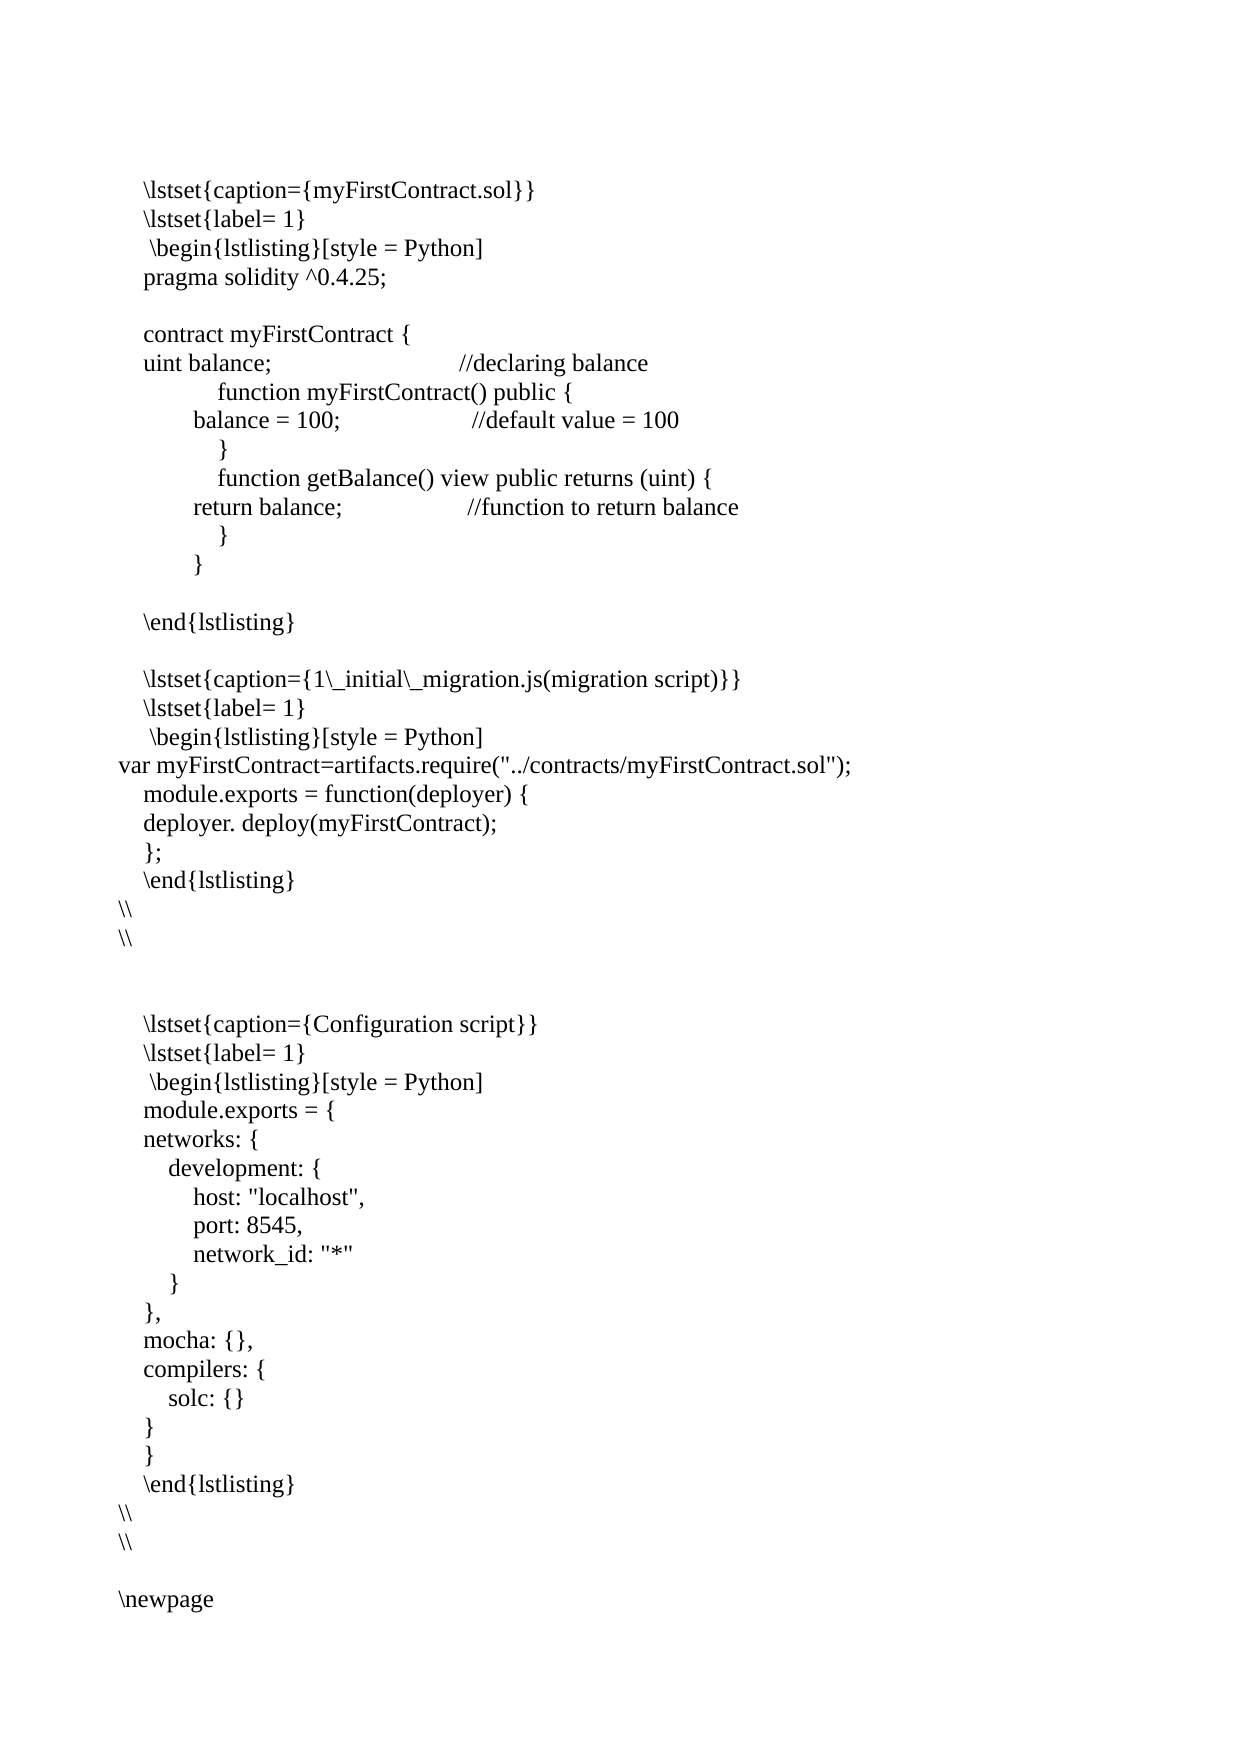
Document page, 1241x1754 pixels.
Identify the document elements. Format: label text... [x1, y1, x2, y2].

text \end{lstlisting} [118, 866, 1122, 894]
text } [118, 1441, 1122, 1469]
text \\ [118, 1527, 1122, 1556]
text \lstset{caption={myFirstContract.sol}} [118, 176, 1122, 204]
text host: "localhost", [118, 1182, 1122, 1211]
text } [118, 1268, 1122, 1297]
text function getBalance() view public returns (uint) { [118, 463, 1122, 492]
text \lstset{label= 1} [118, 204, 1122, 233]
text module.exports = { [118, 1096, 1122, 1124]
text networks: { [118, 1124, 1122, 1153]
text balance = 100; //default value = 100 [118, 406, 1122, 434]
text \lstset{caption={Configuration script}} [118, 1009, 1122, 1038]
text \\ [118, 894, 1122, 923]
text uint balance; //declaring balance [118, 348, 1122, 377]
text \begin{lstlisting}[style = Python] [118, 722, 1122, 751]
text solc: {} [118, 1383, 1122, 1412]
text \begin{lstlisting}[style = Python] [118, 233, 1122, 262]
text development: { [118, 1153, 1122, 1182]
text \\ [118, 1498, 1122, 1527]
text port: 8545, [118, 1211, 1122, 1239]
text \lstset{caption={1\_initial\_migration.js(migration script)}} [118, 664, 1122, 693]
text \end{lstlisting} [118, 1469, 1122, 1498]
text return balance; //function to return balance [118, 492, 1122, 521]
text } [118, 1412, 1122, 1441]
text var myFirstContract=artifacts.require("../contracts/myFirstContract.sol"); [118, 751, 1122, 779]
text } [118, 434, 1122, 463]
text \\ [118, 923, 1122, 952]
text } [118, 521, 1122, 549]
text deployer. deploy(myFirstContract); [118, 808, 1122, 837]
text module.exports = function(deployer) { [118, 779, 1122, 808]
text pragma solidity ^0.4.25; [118, 262, 1122, 291]
text contract myFirstContract { [118, 319, 1122, 348]
text \lstset{label= 1} [118, 1038, 1122, 1067]
text mocha: {}, [118, 1326, 1122, 1354]
text }; [118, 837, 1122, 866]
text }, [118, 1297, 1122, 1326]
text \begin{lstlisting}[style = Python] [118, 1067, 1122, 1096]
text \end{lstlisting} [118, 607, 1122, 636]
text compilers: { [118, 1354, 1122, 1383]
text function myFirstContract() public { [118, 377, 1122, 406]
text } [118, 549, 1122, 578]
text network_id: "*" [118, 1239, 1122, 1268]
text \lstset{label= 1} [118, 693, 1122, 722]
text \newpage [118, 1584, 1122, 1613]
